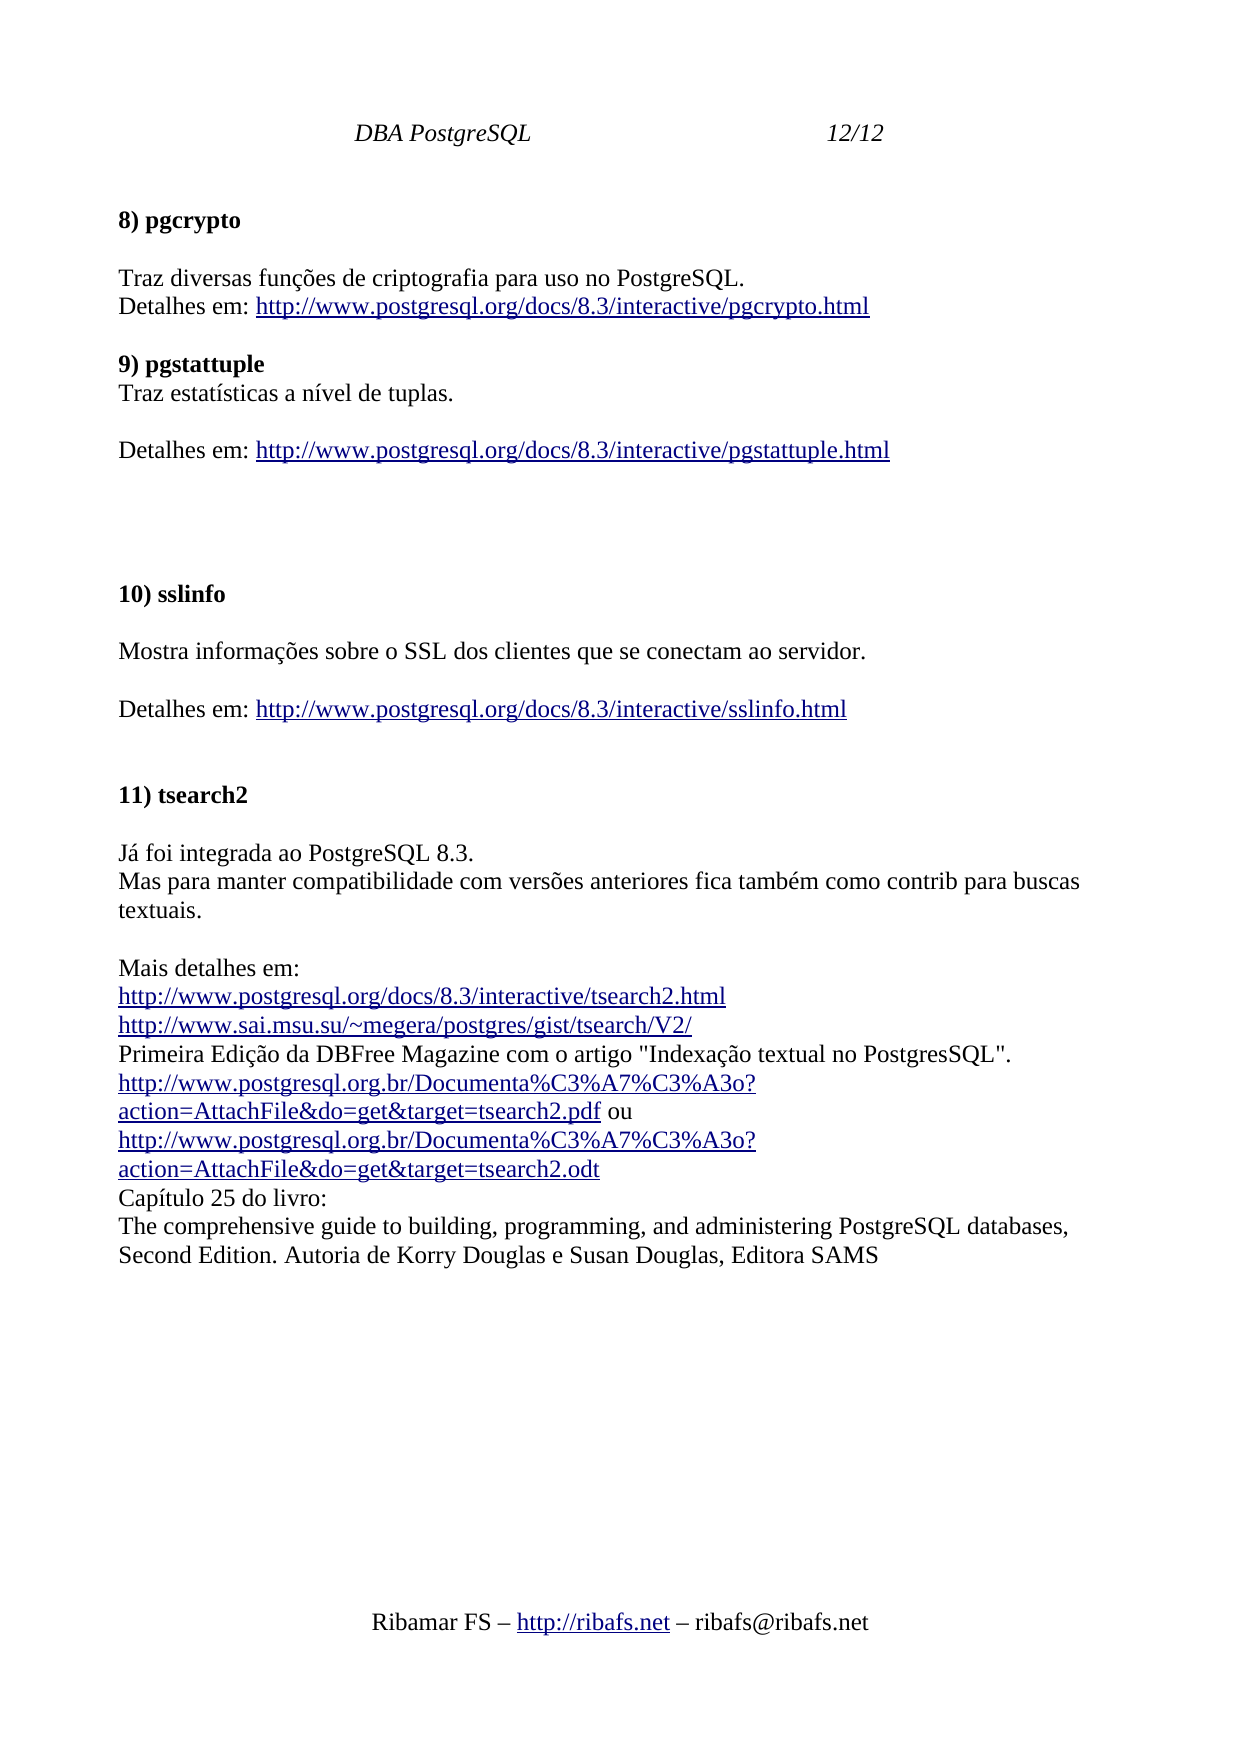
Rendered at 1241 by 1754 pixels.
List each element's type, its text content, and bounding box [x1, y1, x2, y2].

text The comprehensive guide to building, programming, and administering PostgreSQL databases, Second Edition. Autoria de Korry Douglas e Susan Douglas, Editora SAMS [118, 1211, 1122, 1269]
text Primeira Edição da DBFree Magazine com o artigo "Indexação textual no PostgresSQL". [118, 1039, 1122, 1068]
text Mais detalhes em: [118, 953, 1122, 981]
text 11) tsearch2 [118, 780, 1122, 809]
text Capítulo 25 do livro: [118, 1183, 1122, 1211]
text Já foi integrada ao PostgreSQL 8.3. [118, 838, 1122, 866]
text Mas para manter compatibilidade com versões anteriores fica também como contrib para buscas textuais. [118, 866, 1122, 924]
text Mostra informações sobre o SSL dos clientes que se conectam ao servidor. [118, 636, 1122, 665]
text Traz diversas funções de criptografia para uso no PostgreSQL. [118, 263, 1122, 291]
text Detalhes em: http://www.postgresql.org/docs/8.3/interactive/sslinfo.html [118, 694, 1122, 723]
text 10) sslinfo [118, 579, 1122, 608]
text http://www.sai.msu.su/~megera/postgres/gist/tsearch/V2/ [118, 1010, 1122, 1039]
text http://www.postgresql.org.br/Documenta%C3%A7%C3%A3o?action=AttachFile&do=get&target=tsearch2.odt [118, 1125, 1122, 1183]
text 9) pgstattuple [118, 349, 1122, 378]
text Detalhes em: http://www.postgresql.org/docs/8.3/interactive/pgcrypto.html [118, 291, 1122, 320]
text 8) pgcrypto [118, 205, 1122, 234]
text http://www.postgresql.org.br/Documenta%C3%A7%C3%A3o?action=AttachFile&do=get&target=tsearch2.pdf ou [118, 1068, 1122, 1125]
text Detalhes em: http://www.postgresql.org/docs/8.3/interactive/pgstattuple.html [118, 435, 1122, 464]
text Traz estatísticas a nível de tuplas. [118, 378, 1122, 406]
text http://www.postgresql.org/docs/8.3/interactive/tsearch2.html [118, 981, 1122, 1010]
